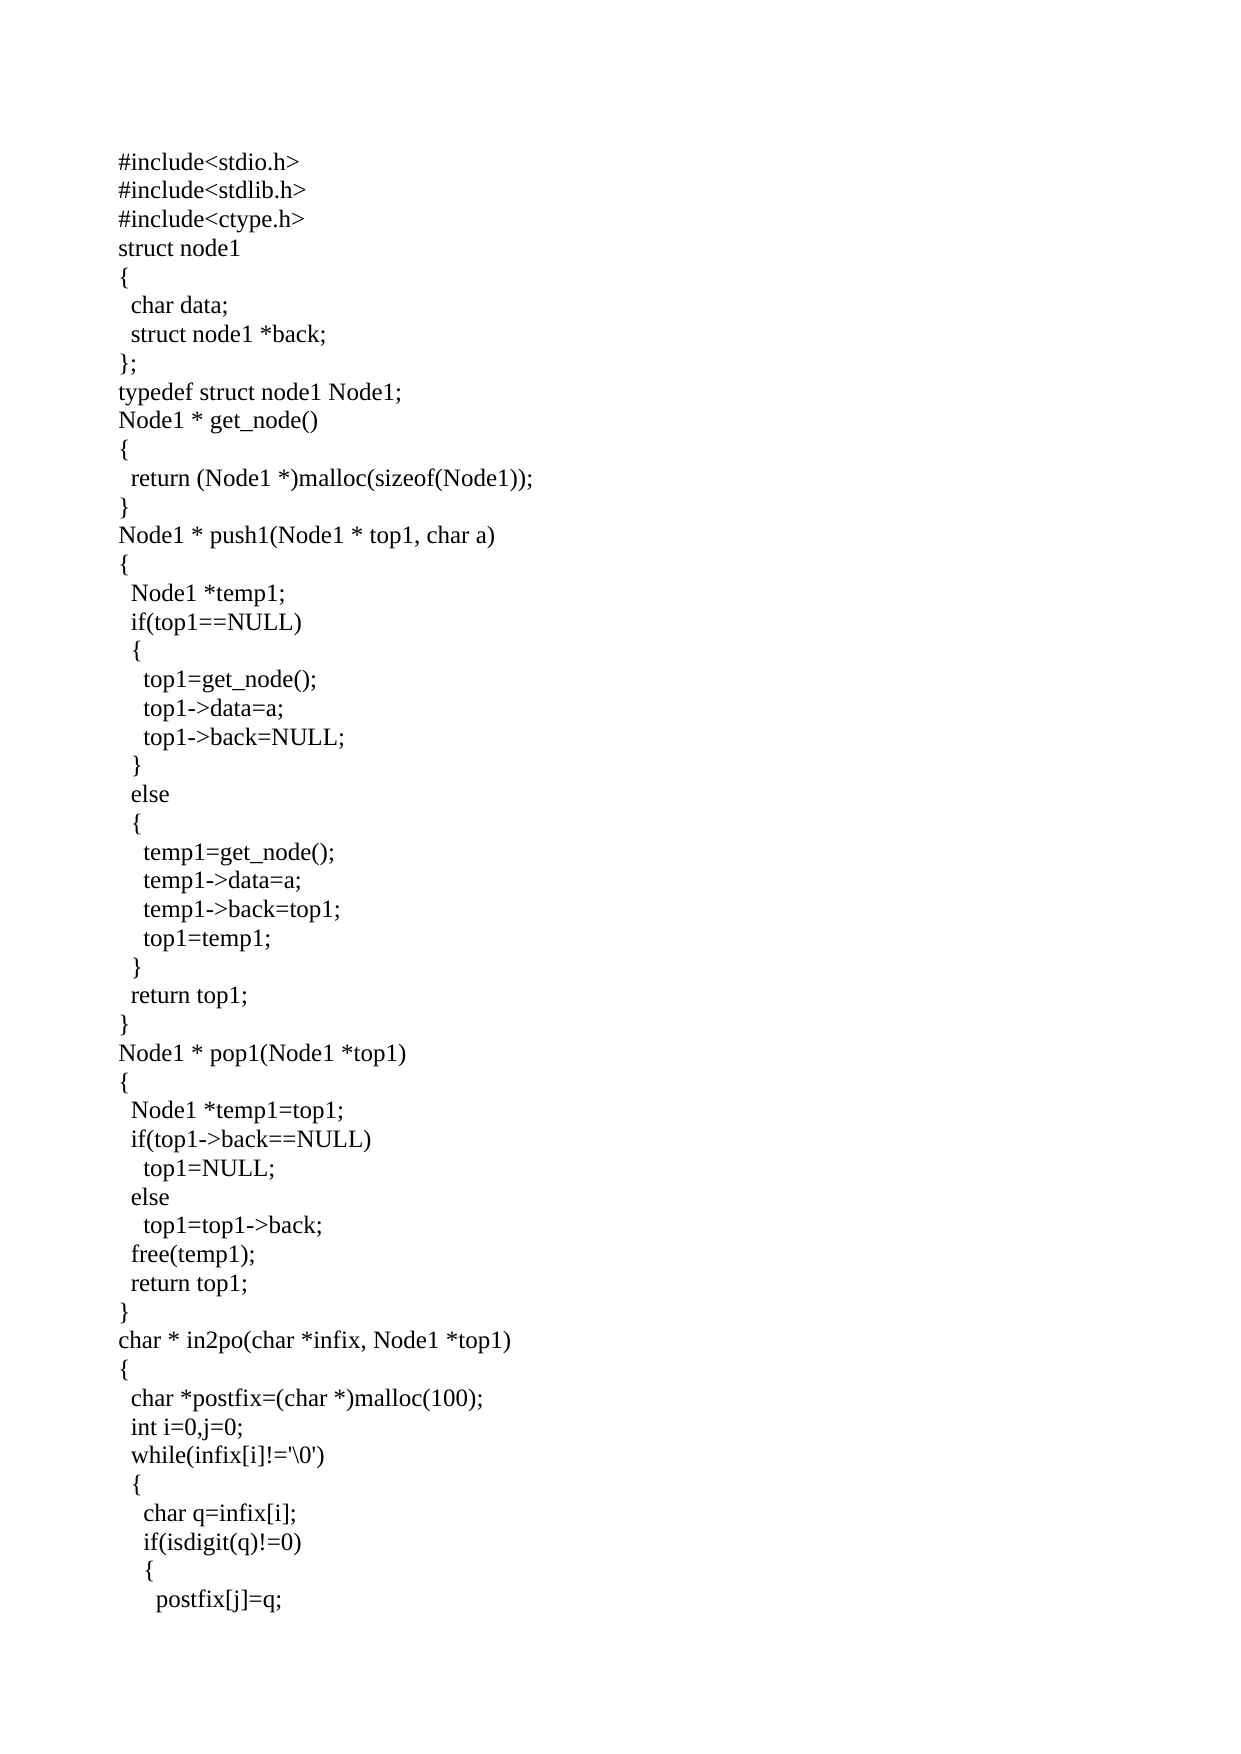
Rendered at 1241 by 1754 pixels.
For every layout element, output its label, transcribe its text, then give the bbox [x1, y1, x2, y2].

text { [118, 1556, 1122, 1584]
text free(temp1); [118, 1239, 1122, 1268]
text { [118, 636, 1122, 664]
text #include<stdlib.h> [118, 176, 1122, 204]
text return top1; [118, 1268, 1122, 1297]
text } [118, 1297, 1122, 1326]
text #include<ctype.h> [118, 204, 1122, 233]
text Node1 * push1(Node1 * top1, char a) [118, 521, 1122, 549]
text top1=NULL; [118, 1153, 1122, 1182]
text postfix[j]=q; [118, 1584, 1122, 1613]
text top1=temp1; [118, 923, 1122, 952]
text char data; [118, 291, 1122, 319]
text #include<stdio.h> [118, 147, 1122, 176]
text temp1=get_node(); [118, 837, 1122, 866]
text { [118, 1067, 1122, 1096]
text else [118, 779, 1122, 808]
text return top1; [118, 981, 1122, 1009]
text { [118, 549, 1122, 578]
text char * in2po(char *infix, Node1 *top1) [118, 1326, 1122, 1354]
text } [118, 751, 1122, 779]
text if(top1==NULL) [118, 607, 1122, 636]
text else [118, 1182, 1122, 1211]
text temp1->data=a; [118, 866, 1122, 894]
text top1=get_node(); [118, 664, 1122, 693]
text { [118, 434, 1122, 463]
text } [118, 952, 1122, 981]
text typedef struct node1 Node1; [118, 377, 1122, 406]
text struct node1 [118, 233, 1122, 262]
text return (Node1 *)malloc(sizeof(Node1)); [118, 463, 1122, 492]
text temp1->back=top1; [118, 894, 1122, 923]
text { [118, 1354, 1122, 1383]
text top1=top1->back; [118, 1211, 1122, 1239]
text char *postfix=(char *)malloc(100); [118, 1383, 1122, 1412]
text char q=infix[i]; [118, 1498, 1122, 1527]
text Node1 *temp1; [118, 578, 1122, 607]
text } [118, 492, 1122, 521]
text { [118, 262, 1122, 291]
text } [118, 1009, 1122, 1038]
text int i=0,j=0; [118, 1412, 1122, 1441]
text while(infix[i]!='\0') [118, 1441, 1122, 1469]
text { [118, 1469, 1122, 1498]
text Node1 * get_node() [118, 406, 1122, 434]
text Node1 * pop1(Node1 *top1) [118, 1038, 1122, 1067]
text struct node1 *back; [118, 319, 1122, 348]
text if(top1->back==NULL) [118, 1124, 1122, 1153]
text top1->data=a; [118, 693, 1122, 722]
text if(isdigit(q)!=0) [118, 1527, 1122, 1556]
text Node1 *temp1=top1; [118, 1096, 1122, 1124]
text { [118, 808, 1122, 837]
text }; [118, 348, 1122, 377]
text top1->back=NULL; [118, 722, 1122, 751]
